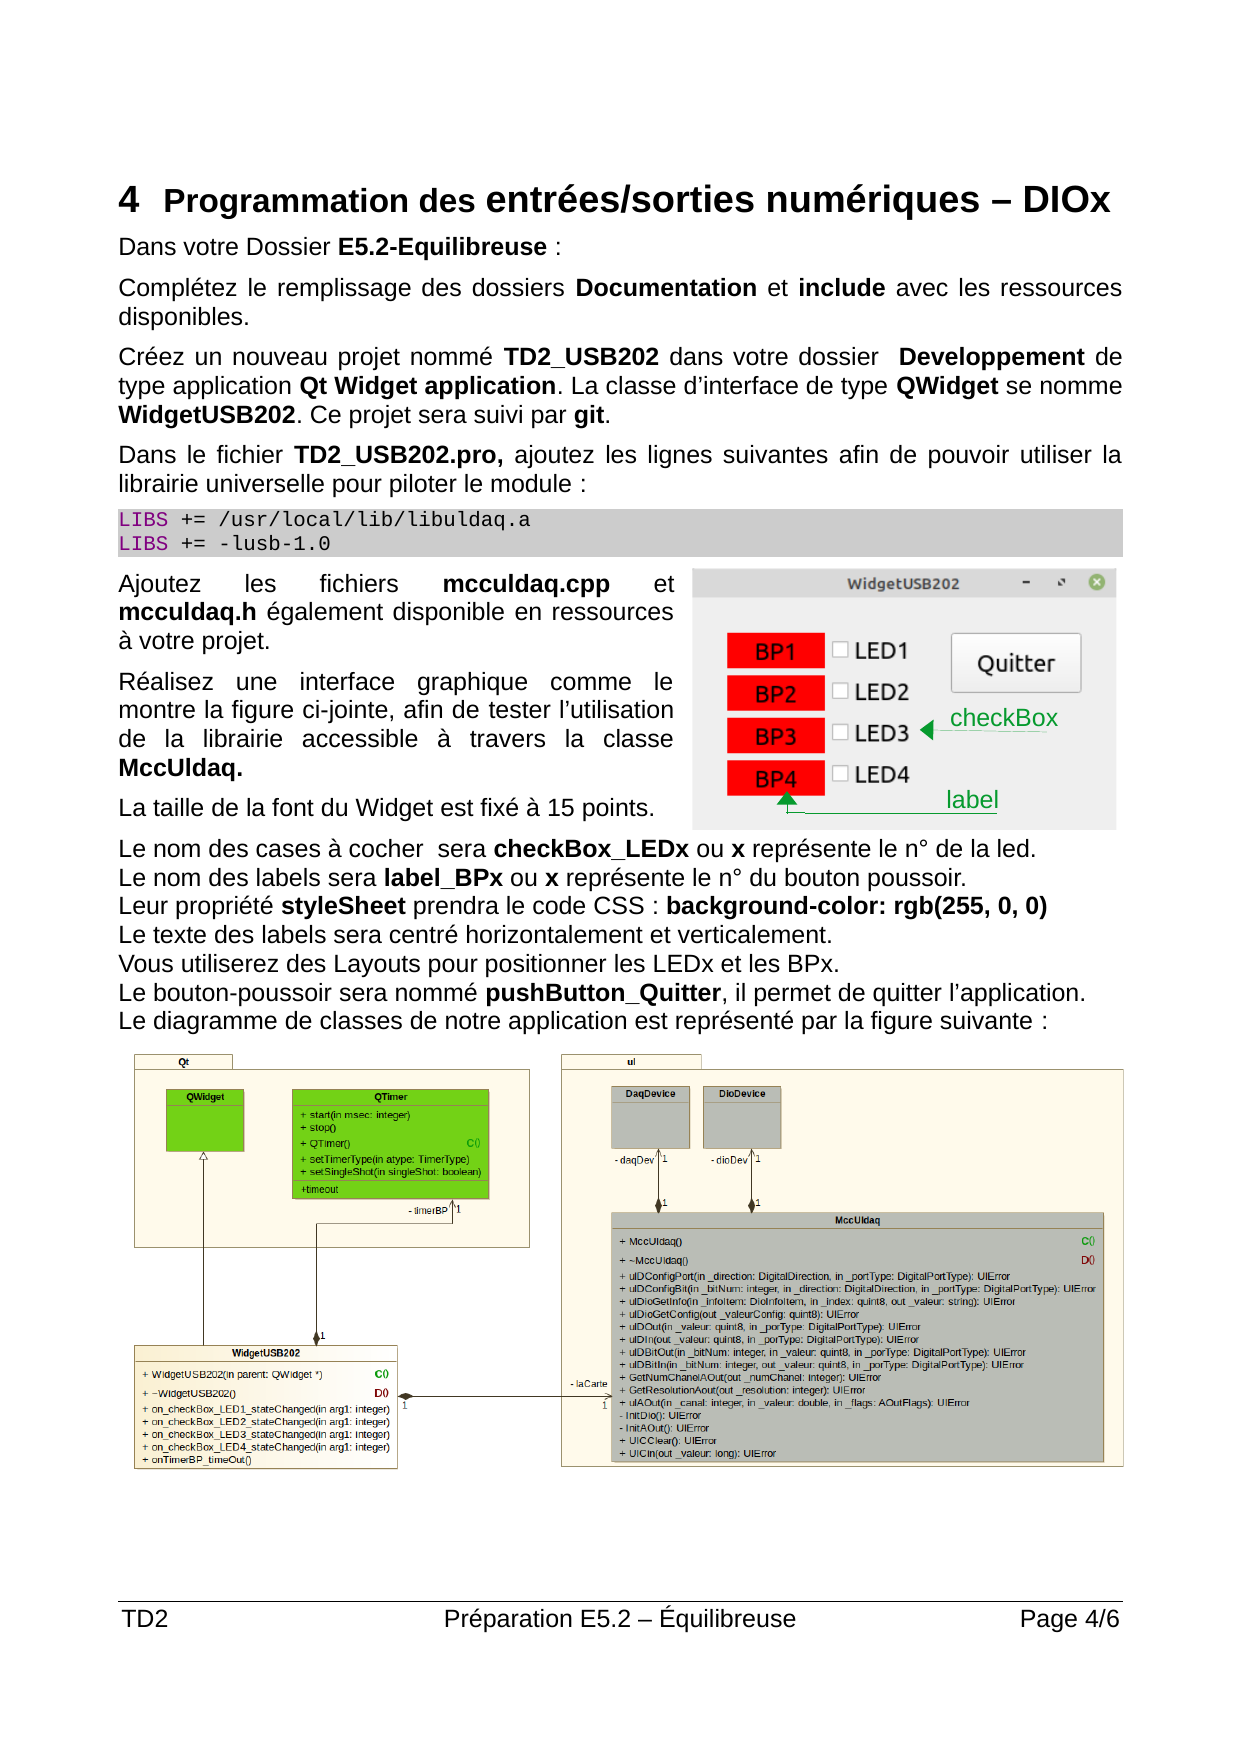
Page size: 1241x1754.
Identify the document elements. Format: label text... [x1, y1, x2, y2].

text Le texte des labels sera centré horizontalement et verticalement. [118, 920, 1123, 949]
text Créez un nouveau projet nommé TD2_USB202 dans votre dossier Developpement de type application Qt Widget application. La classe d’interface de type QWidget se nomme WidgetUSB202. Ce projet sera suivi par git. [118, 342, 1123, 428]
text Le nom des labels sera label_BPx ou x représente le n° du bouton poussoir. [118, 863, 1123, 891]
text Complétez le remplissage des dossiers Documentation et include avec les ressources disponibles. [118, 273, 1123, 330]
text Dans votre Dossier E5.2-Equilibreuse : [118, 232, 1123, 261]
subtitle Programmation des entrées/sorties numériques – DIOx [118, 176, 1123, 220]
text Ajoutez les fichiers mcculdaq.cpp et mcculdaq.h également disponible en ressources à votre projet. [118, 568, 692, 655]
text Le nom des cases à cocher sera checkBox_LEDx ou x représente le n° de la led. [118, 834, 1123, 863]
text Le bouton-poussoir sera nommé pushButton_Quitter, il permet de quitter l’application. [118, 978, 1123, 1006]
text Le diagramme de classes de notre application est représenté par la figure suivante : [118, 1006, 1123, 1035]
text Réalisez une interface graphique comme le montre la figure ci-jointe, afin de tester l’utilisation de la librairie accessible à travers la classe MccUldaq. [118, 667, 692, 782]
text LIBS += /usr/local/lib/libuldaq.a [118, 509, 1123, 533]
picture [126, 1046, 1131, 1477]
text Dans le fichier TD2_USB202.pro, ajoutez les lignes suivantes afin de pouvoir utiliser la librairie universelle pour piloter le module : [118, 440, 1123, 498]
text Vous utiliserez des Layouts pour positionner les LEDx et les BPx. [118, 949, 1123, 978]
text Leur propriété styleSheet prendra le code CSS : background-color: rgb(255, 0, 0) [118, 891, 1123, 920]
picture [692, 568, 1117, 830]
text La taille de la font du Widget est fixé à 15 points. [118, 793, 692, 822]
text LIBS += -lusb-1.0 [118, 533, 1123, 557]
